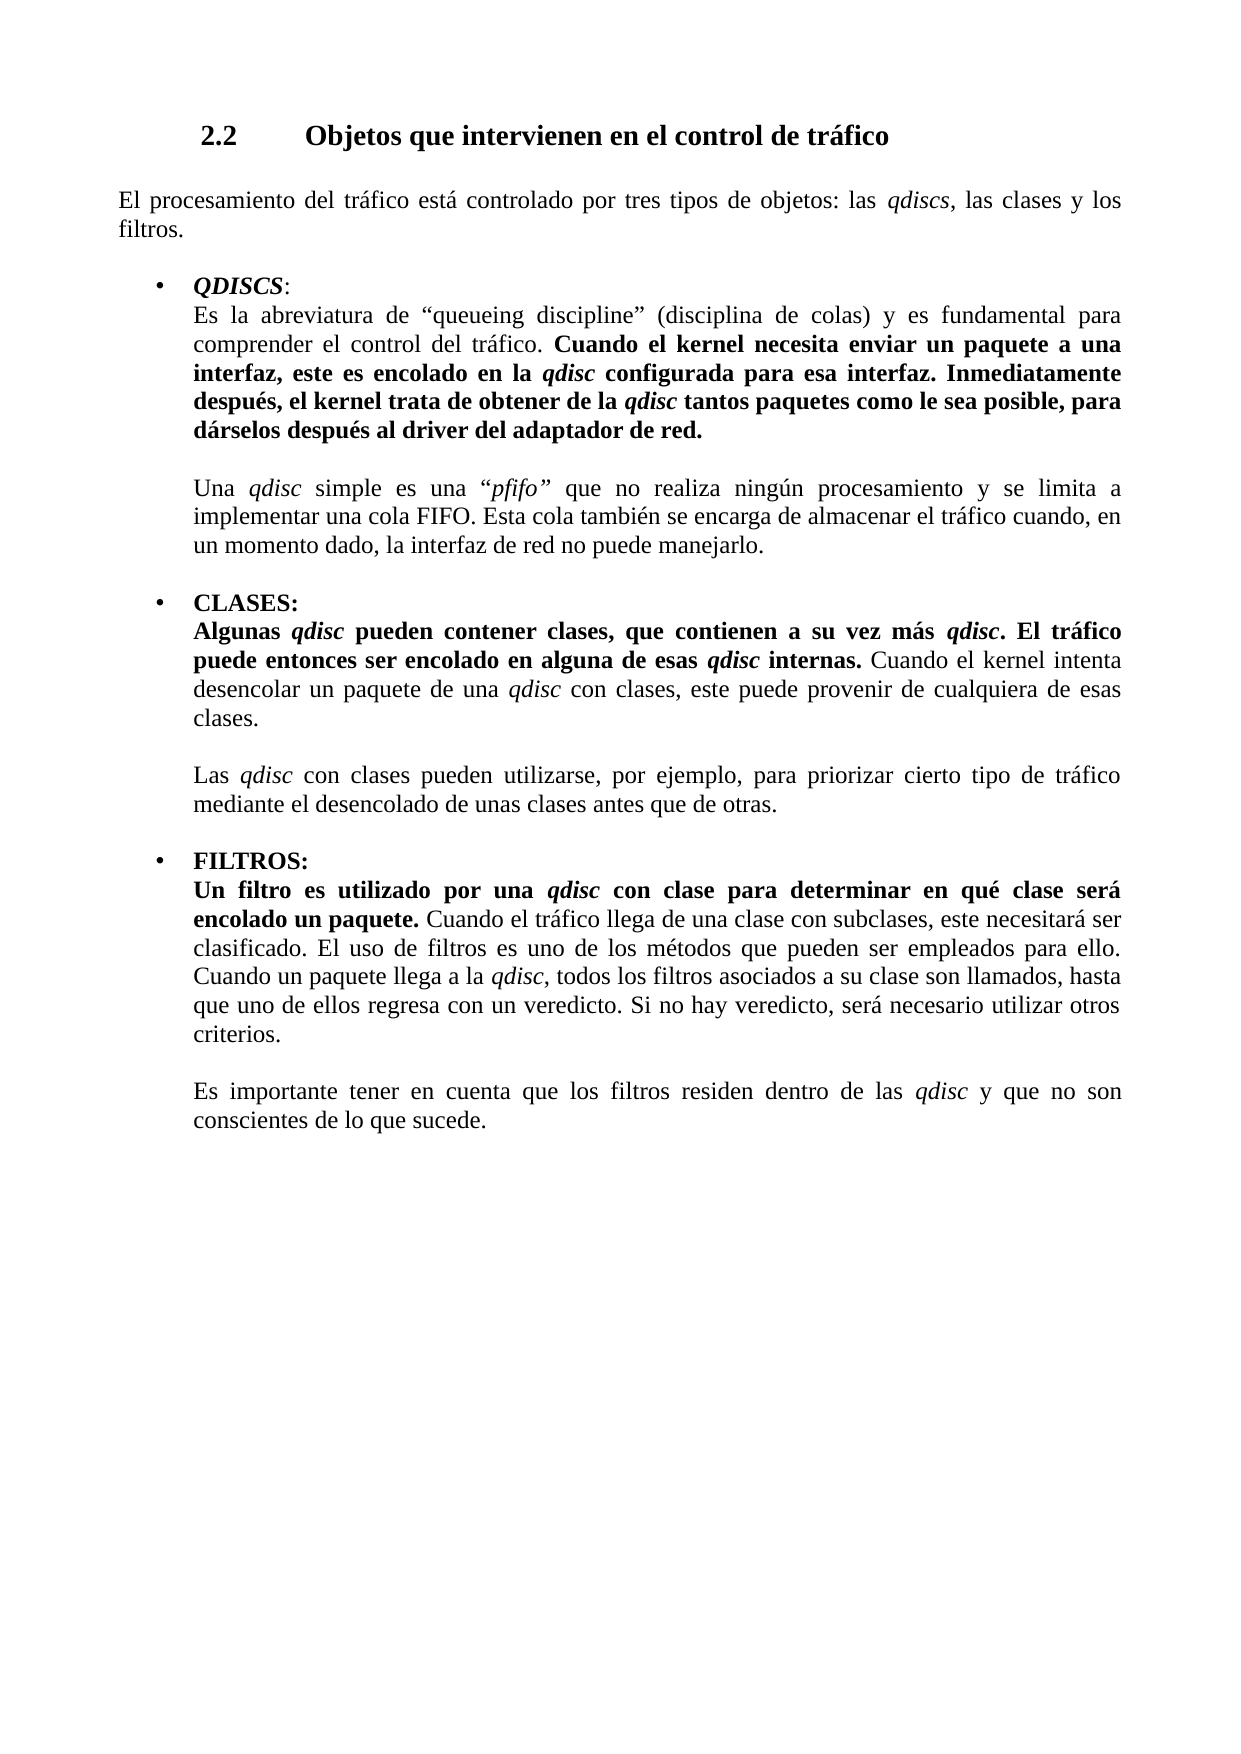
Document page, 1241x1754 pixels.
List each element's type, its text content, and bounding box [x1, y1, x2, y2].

list Una qdisc simple es una “pfifo” que no realiza ningún procesamiento y se limita a implementar una cola FIFO. Esta cola también se encarga de almacenar el tráfico cuando, en un momento dado, la interfaz de red no puede manejarlo. [156, 473, 1122, 559]
list Algunas qdisc pueden contener clases, que contienen a su vez más qdisc. El tráfico puede entonces ser encolado en alguna de esas qdisc internas. Cuando el kernel intenta desencolar un paquete de una qdisc con clases, este puede provenir de cualquiera de esas clases. [156, 616, 1122, 731]
list QDISCS: [156, 271, 1122, 300]
list Es la abreviatura de “queueing discipline” (disciplina de colas) y es fundamental para comprender el control del tráfico. Cuando el kernel necesita enviar un paquete a una interfaz, este es encolado en la qdisc configurada para esa interfaz. Inmediatamente después, el kernel trata de obtener de la qdisc tantos paquetes como le sea posible, para dárselos después al driver del adaptador de red. [156, 300, 1122, 444]
text El procesamiento del tráfico está controlado por tres tipos de objetos: las qdiscs, las clases y los filtros. [118, 185, 1122, 243]
list Es importante tener en cuenta que los filtros residen dentro de las qdisc y que no son conscientes de lo que sucede. [156, 1076, 1122, 1134]
list FILTROS: [156, 846, 1122, 875]
list CLASES: [156, 588, 1122, 616]
list Un filtro es utilizado por una qdisc con clase para determinar en qué clase será encolado un paquete. Cuando el tráfico llega de una clase con subclases, este necesitará ser clasificado. El uso de filtros es uno de los métodos que pueden ser empleados para ello. Cuando un paquete llega a la qdisc, todos los filtros asociados a su clase son llamados, hasta que uno de ellos regresa con un veredicto. Si no hay veredicto, será necesario utilizar otros criterios. [156, 875, 1122, 1048]
list Las qdisc con clases pueden utilizarse, por ejemplo, para priorizar cierto tipo de tráfico mediante el desencolado de unas clases antes que de otras. [156, 760, 1122, 818]
list Objetos que intervienen en el control de tráfico [193, 118, 1122, 152]
